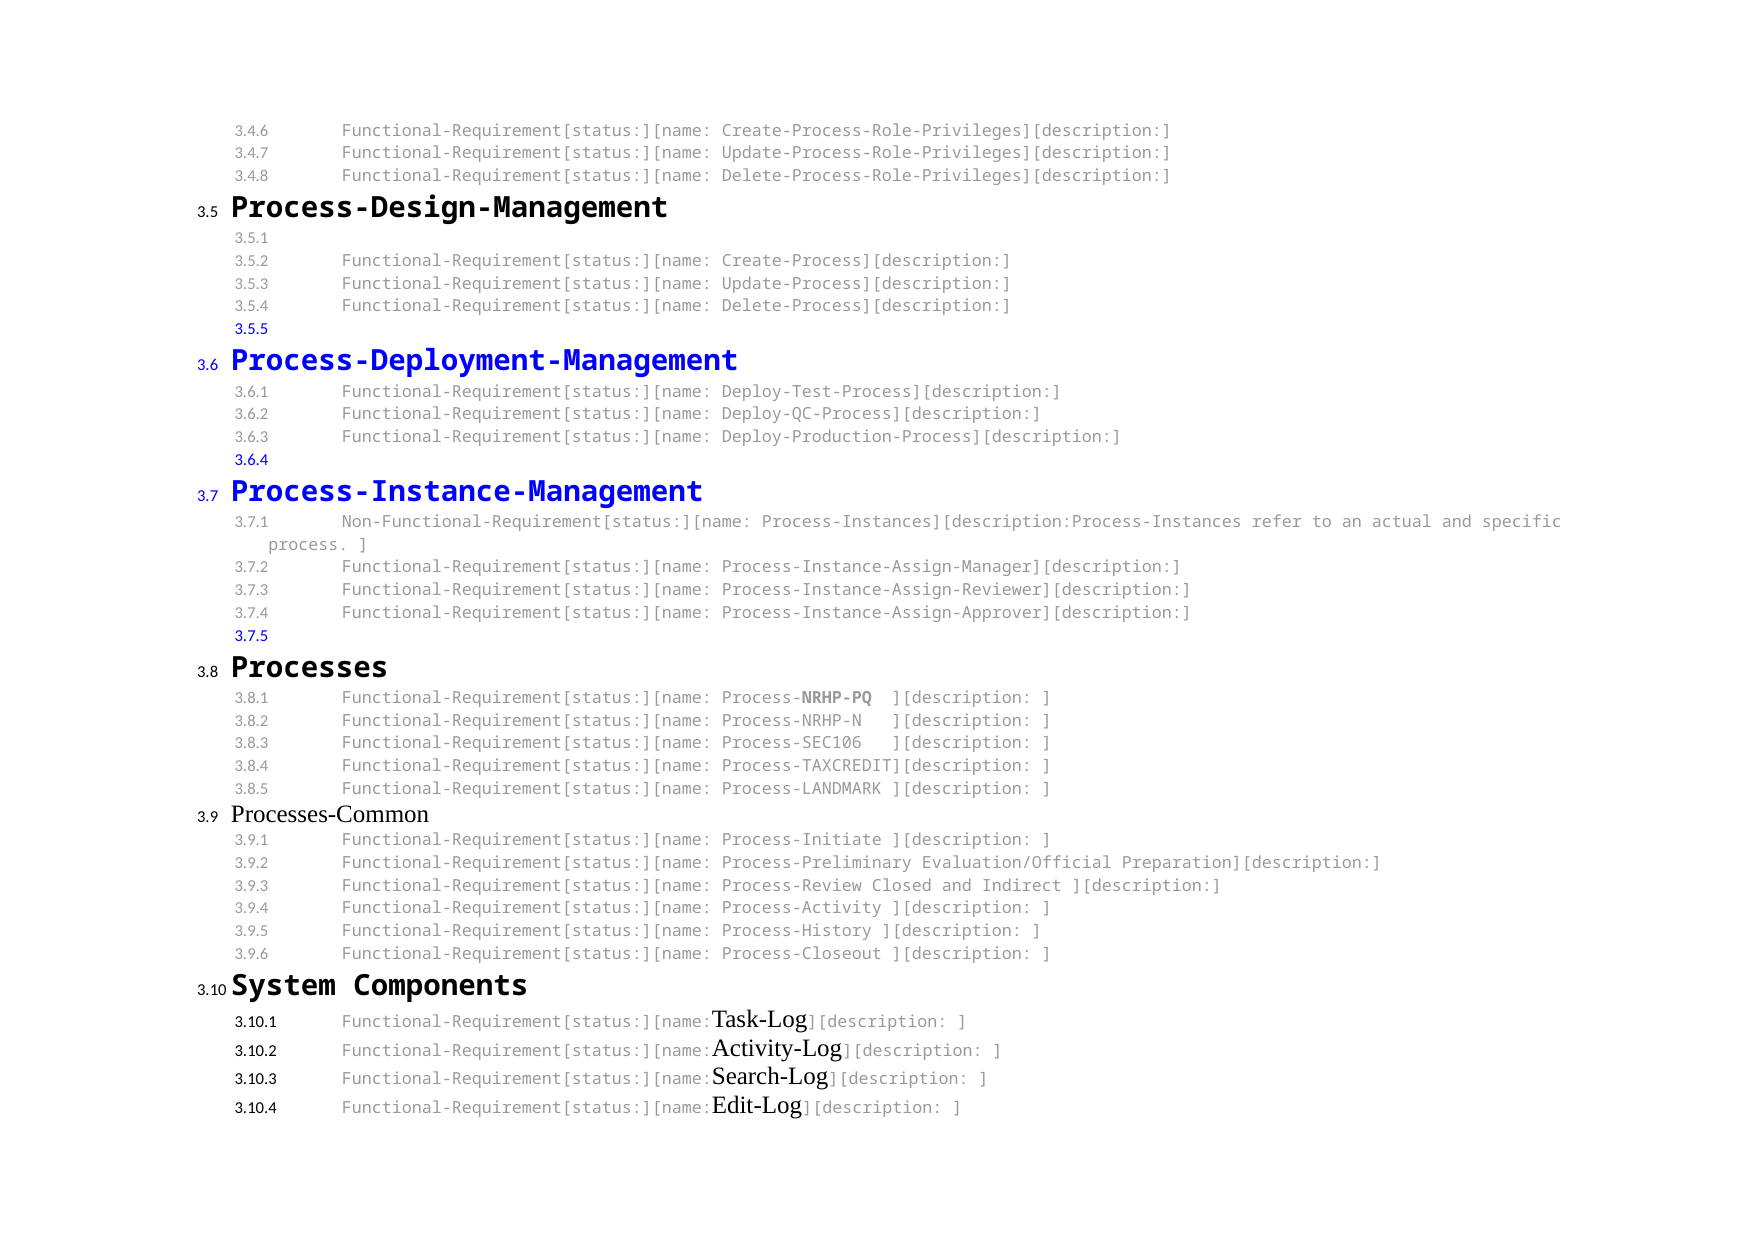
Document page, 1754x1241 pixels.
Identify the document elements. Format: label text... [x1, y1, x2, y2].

list Non-Functional-Requirement[status:][name: Process-Instances][description:Process-Instances refer to an actual and specific process. ] [231, 510, 1636, 555]
list System Components [193, 964, 1636, 1004]
list Functional-Requirement[status:][name: Process-NRHP-PQ ][description: ] [231, 686, 1636, 708]
list Functional-Requirement[status:][name: Create-Process][description:] [231, 249, 1636, 271]
list Functional-Requirement[status:][name: Delete-Process-Role-Privileges][description:] [231, 163, 1636, 186]
list Process-Deployment-Management [193, 339, 1636, 379]
list Functional-Requirement[status:][name: Process-Closeout ][description: ] [231, 941, 1636, 964]
list Processes [193, 646, 1636, 686]
list Functional-Requirement[status:][name: Deploy-Test-Process][description:] [231, 379, 1636, 402]
list Functional-Requirement[status:][name: Process-Instance-Assign-Reviewer][description:] [231, 578, 1636, 601]
list Functional-Requirement[status:][name: Process-Instance-Assign-Approver][description:] [231, 601, 1636, 623]
list Functional-Requirement[status:][name: Create-Process-Role-Privileges][description:] [231, 118, 1636, 141]
list Process-Instance-Management [193, 470, 1636, 510]
list Functional-Requirement[status:][name: Process-SEC106 ][description: ] [231, 731, 1636, 754]
list Functional-Requirement[status:][name: Deploy-QC-Process][description:] [231, 402, 1636, 424]
list Functional-Requirement[status:][name: Update-Process-Role-Privileges][description:] [231, 141, 1636, 163]
list Functional-Requirement[status:][name:Edit-Log][description: ] [231, 1090, 1636, 1119]
list Functional-Requirement[status:][name: Process-Review Closed and Indirect ][description:] [231, 873, 1636, 896]
list Functional-Requirement[status:][name:Task-Log][description: ] [231, 1004, 1636, 1033]
list Functional-Requirement[status:][name: Process-TAXCREDIT][description: ] [231, 754, 1636, 776]
list Functional-Requirement[status:][name: Process-Preliminary Evaluation/Official Preparation][description:] [231, 851, 1636, 873]
list Functional-Requirement[status:][name: Delete-Process][description:] [231, 294, 1636, 317]
list Functional-Requirement[status:][name: Process-LANDMARK ][description: ] [231, 776, 1636, 799]
list Functional-Requirement[status:][name: Deploy-Production-Process][description:] [231, 424, 1636, 447]
list Functional-Requirement[status:][name: Process-Instance-Assign-Manager][description:] [231, 555, 1636, 578]
list Functional-Requirement[status:][name:Activity-Log][description: ] [231, 1033, 1636, 1061]
list Functional-Requirement[status:][name:Search-Log][description: ] [231, 1061, 1636, 1090]
list Functional-Requirement[status:][name: Process-Initiate ][description: ] [231, 828, 1636, 851]
list Functional-Requirement[status:][name: Process-Activity ][description: ] [231, 896, 1636, 919]
list Functional-Requirement[status:][name: Update-Process][description:] [231, 271, 1636, 294]
list Process-Design-Management [193, 186, 1636, 226]
list Functional-Requirement[status:][name: Process-History ][description: ] [231, 919, 1636, 941]
list Processes-Common [193, 799, 1636, 828]
list Functional-Requirement[status:][name: Process-NRHP-N ][description: ] [231, 708, 1636, 731]
